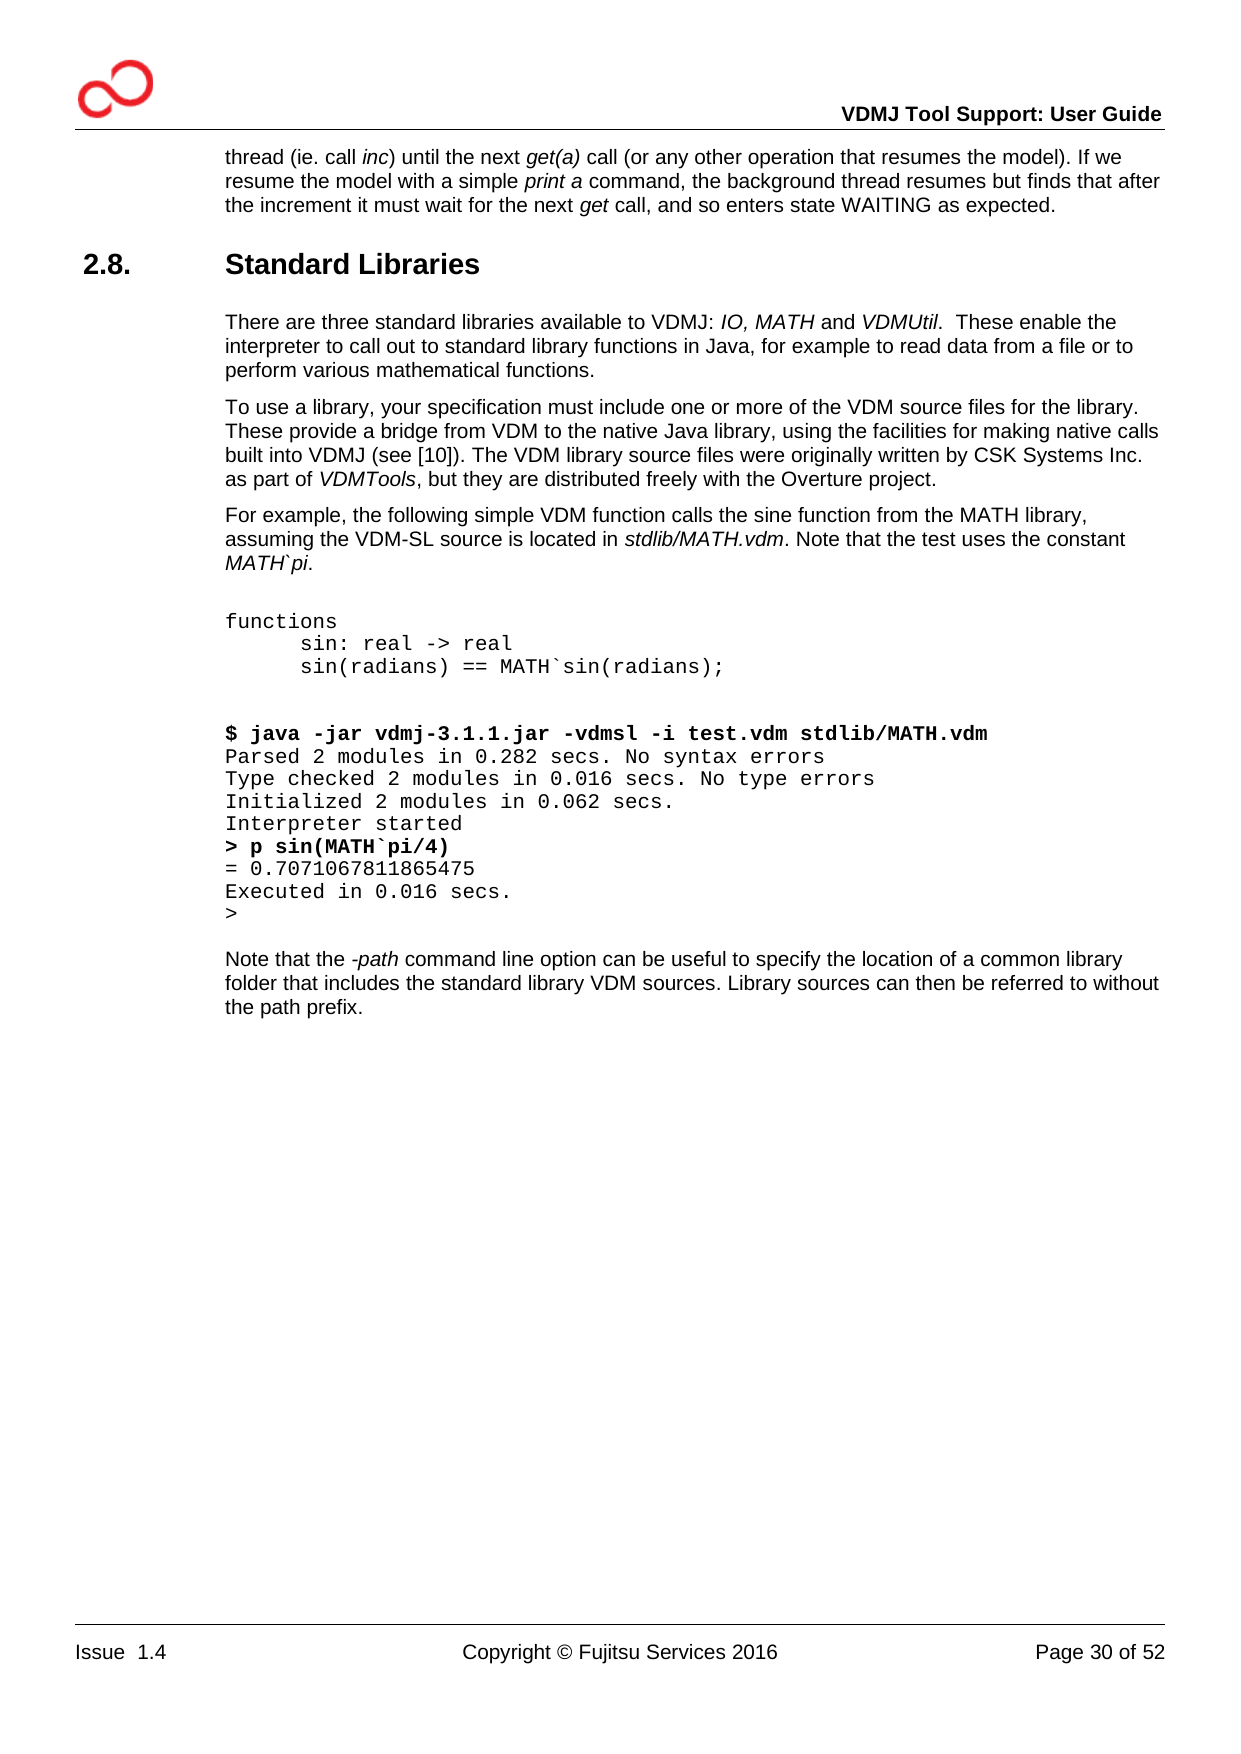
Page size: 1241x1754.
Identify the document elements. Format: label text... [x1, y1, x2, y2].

text sin(radians) == MATH`sin(radians); [225, 655, 1165, 678]
text Initialized 2 modules in 0.062 secs. [225, 790, 1165, 813]
text > p sin(MATH`pi/4) [225, 835, 1165, 858]
text functions [225, 610, 1165, 633]
text Parsed 2 modules in 0.282 secs. No syntax errors [225, 745, 1165, 768]
picture [78, 52, 153, 128]
text sin: real -> real [225, 633, 1165, 655]
text There are three standard libraries available to VDMJ: IO, MATH and VDMUtil. These enable the interpreter to call out to standard library functions in Java, for example to read data from a file or to perform various mathematical functions. [225, 311, 1165, 382]
text To use a library, your specification must include one or more of the VDM source files for the library. These provide a bridge from VDM to the native Java library, using the facilities for making native calls built into VDMJ (see [10]). The VDM library source files were originally written by CSK Systems Inc. as part of VDMTools, but they are distributed freely with the Overture project. [225, 395, 1165, 491]
text thread (ie. call inc) until the next get(a) call (or any other operation that resumes the model). If we resume the model with a simple print a command, the background thread resumes but finds that after the increment it must wait for the next get call, and so enters state WAITING as expected. [225, 145, 1165, 217]
text $ java -jar vdmj-3.1.1.jar -vdmsl -i test.vdm stdlib/MATH.vdm [225, 723, 1165, 745]
text Interpreter started [225, 813, 1165, 835]
text = 0.7071067811865475 [225, 858, 1165, 880]
subtitle Standard Libraries [75, 247, 1165, 281]
text Note that the -path command line option can be useful to specify the location of a common library folder that includes the standard library VDM sources. Library sources can then be referred to without the path prefix. [225, 948, 1165, 1019]
text For example, the following simple VDM function calls the sine function from the MATH library, assuming the VDM-SL source is located in stdlib/MATH.vdm. Note that the test uses the constant MATH`pi. [225, 503, 1165, 575]
text Type checked 2 modules in 0.016 secs. No type errors [225, 768, 1165, 790]
text Executed in 0.016 secs. [225, 880, 1165, 903]
text > [225, 903, 1165, 925]
